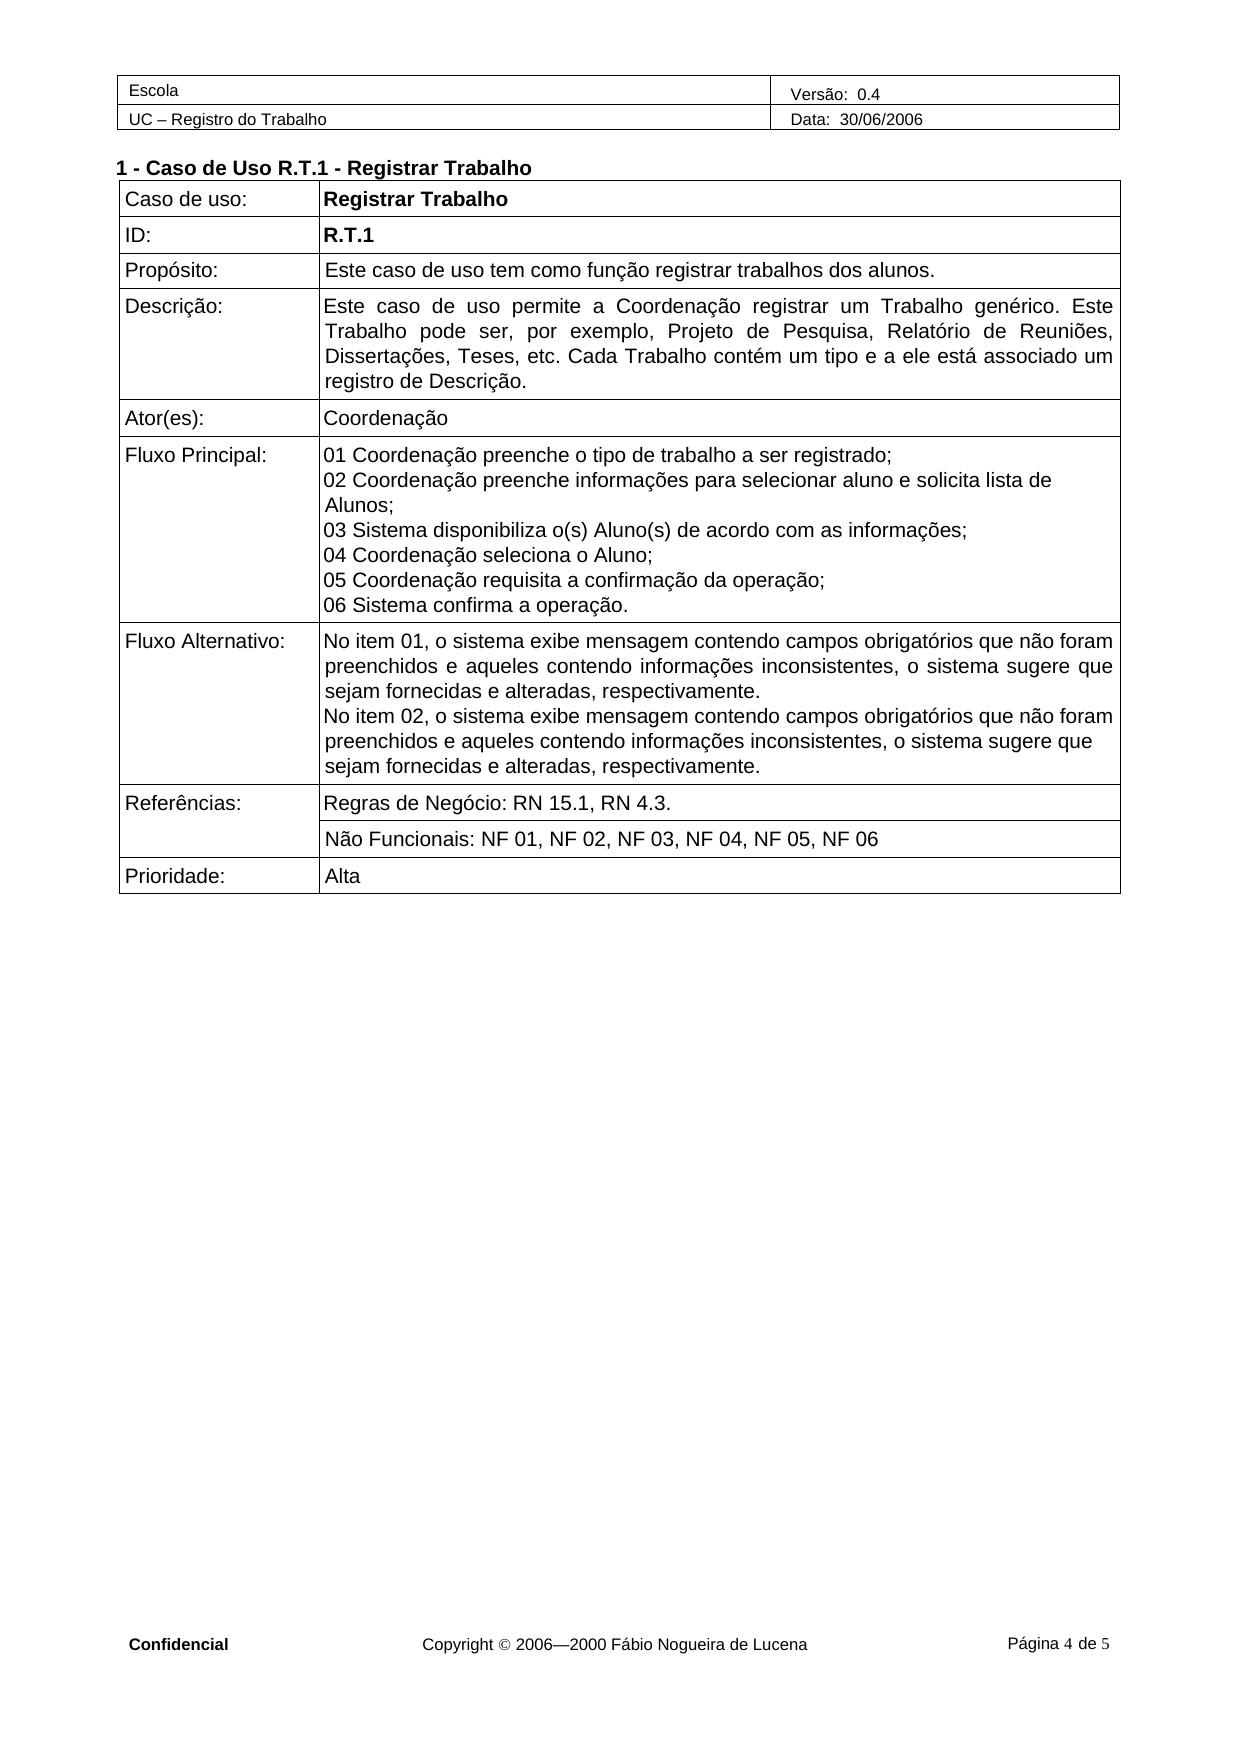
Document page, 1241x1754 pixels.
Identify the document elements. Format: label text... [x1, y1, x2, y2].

table_cell Referências: [120, 785, 319, 857]
table_cell ID: [120, 217, 319, 253]
table_cell Fluxo Principal: [120, 437, 319, 622]
table_cell 01 Coordenação preenche o tipo de trabalho a ser registrado; 02 Coordenação preenche informações para selecionar aluno e solicita lista de Alunos; 03 Sistema disponibiliza o(s) Aluno(s) de acordo com as informações; 04 Coordenação seleciona o Aluno; 05 Coordenação requisita a confirmação da operação; 06 Sistema confirma a operação. [320, 437, 1120, 622]
table_cell Este caso de uso permite a Coordenação registrar um Trabalho genérico. Este Trabalho pode ser, por exemplo, Projeto de Pesquisa, Relatório de Reuniões, Dissertações, Teses, etc. Cada Trabalho contém um tipo e a ele está associado um registro de Descrição. [320, 289, 1120, 399]
table_cell Ator(es): [120, 400, 319, 436]
table_cell Coordenação [320, 400, 1120, 436]
table_cell Propósito: [120, 254, 319, 287]
table_header Caso de uso: [120, 181, 319, 216]
table_cell Não Funcionais: NF 01, NF 02, NF 03, NF 04, NF 05, NF 06 [320, 821, 1120, 857]
table_cell No item 01, o sistema exibe mensagem contendo campos obrigatórios que não foram preenchidos e aqueles contendo informações inconsistentes, o sistema sugere que sejam fornecidas e alteradas, respectivamente. No item 02, o sistema exibe mensagem contendo campos obrigatórios que não foram preenchidos e aqueles contendo informações inconsistentes, o sistema sugere que sejam fornecidas e alteradas, respectivamente. [320, 623, 1120, 784]
table_header Registrar Trabalho [320, 181, 1120, 216]
table_header Regras de Negócio: RN 15.1, RN 4.3. [320, 785, 1120, 820]
text 1 - Caso de Uso R.T.1 - Registrar Trabalho [116, 154, 1120, 179]
table_cell Fluxo Alternativo: [120, 623, 319, 784]
table_cell Prioridade: [120, 858, 319, 893]
table_cell Descrição: [120, 289, 319, 399]
table_cell R.T.1 [320, 217, 1120, 253]
table_cell Alta [320, 858, 1120, 893]
table_cell Este caso de uso tem como função registrar trabalhos dos alunos. [320, 254, 1120, 287]
